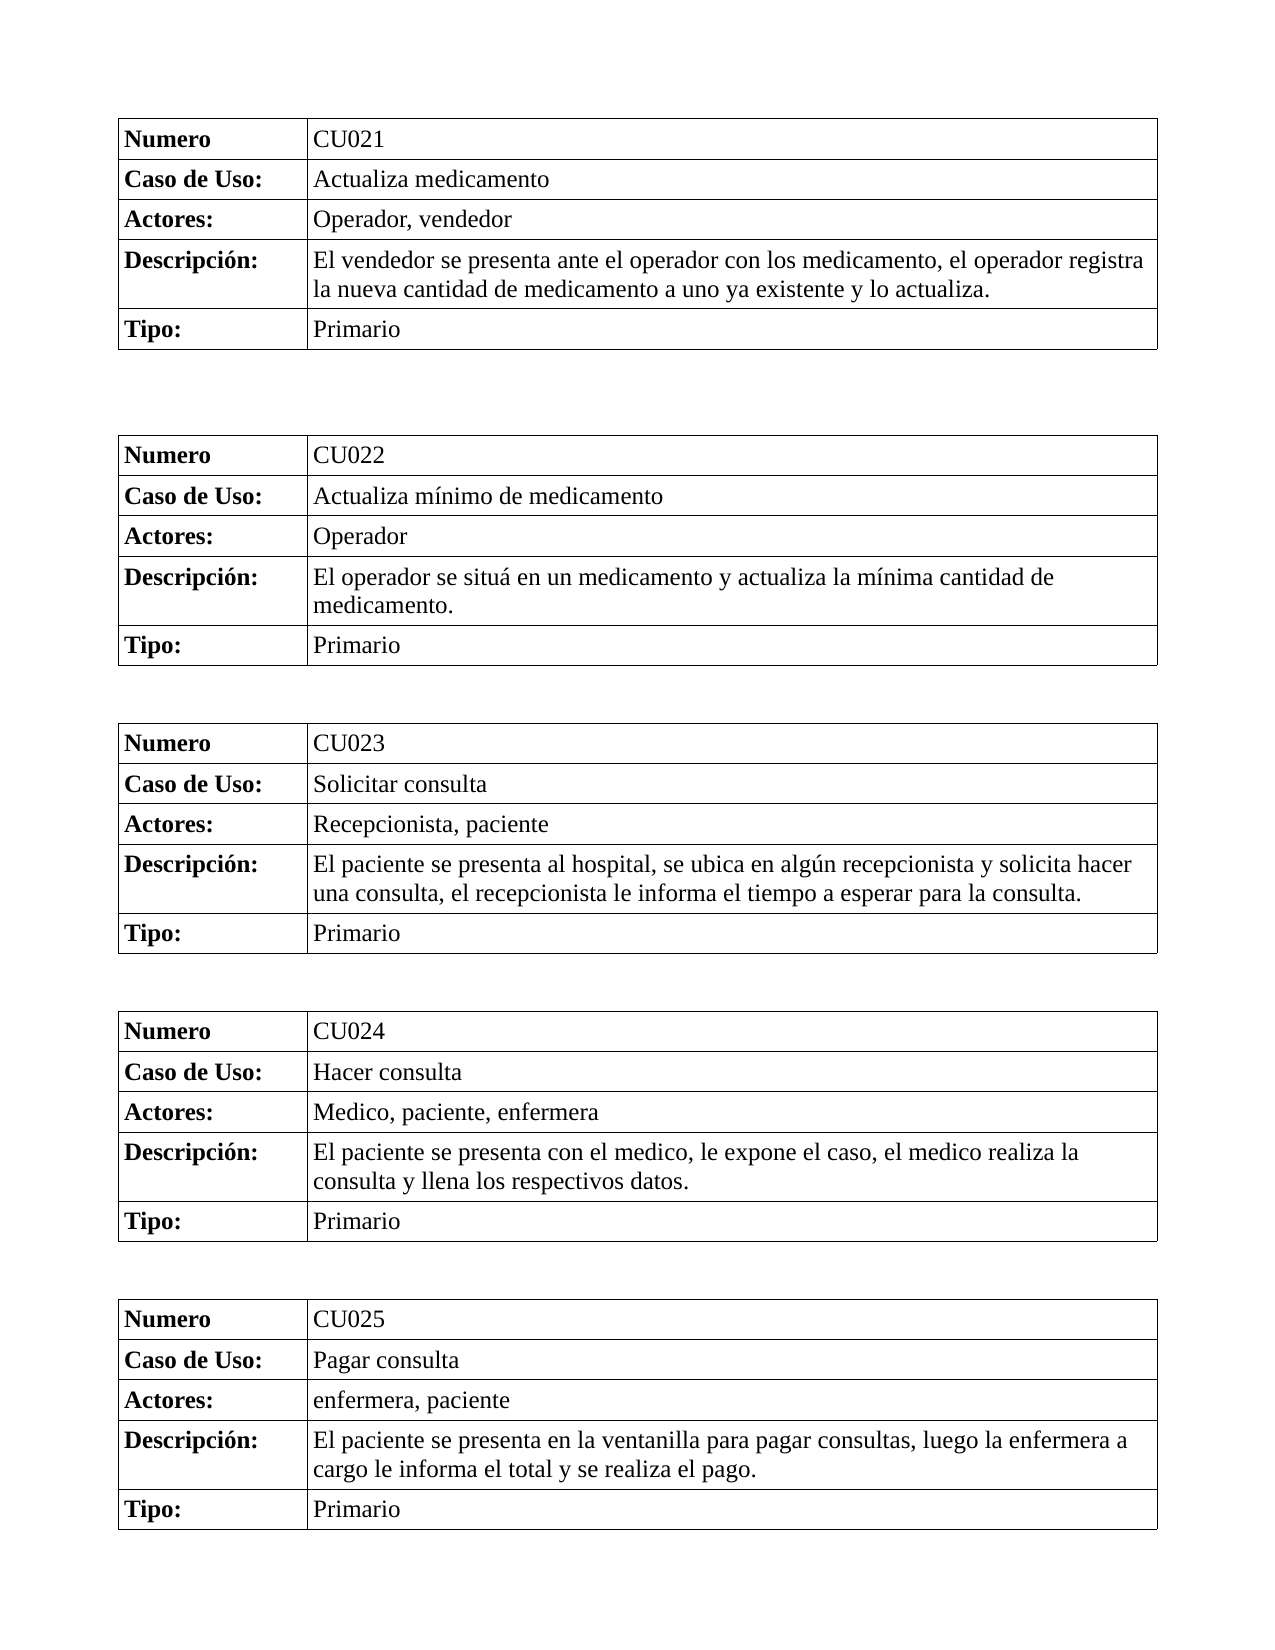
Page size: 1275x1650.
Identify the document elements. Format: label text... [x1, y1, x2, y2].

table_cell Descripción: [119, 845, 307, 913]
table_cell Primario [308, 626, 1157, 665]
table_cell Caso de Uso: [119, 1052, 307, 1091]
table_cell Primario [308, 1202, 1157, 1241]
table_cell Tipo: [119, 626, 307, 665]
table_cell Primario [308, 1490, 1157, 1529]
table_cell Descripción: [119, 1421, 307, 1488]
table_cell Caso de Uso: [119, 764, 307, 803]
table_cell Actores: [119, 1380, 307, 1419]
table_cell Actores: [119, 804, 307, 844]
table_header Numero [119, 1012, 307, 1051]
table_cell Actores: [119, 1092, 307, 1132]
table_cell Tipo: [119, 1202, 307, 1241]
table_cell Primario [308, 914, 1157, 953]
table_header CU023 [308, 724, 1157, 763]
table_cell Actores: [119, 200, 307, 239]
table_cell El paciente se presenta al hospital, se ubica en algún recepcionista y solicita hacer una consulta, el recepcionista le informa el tiempo a esperar para la consulta. [308, 845, 1157, 913]
table_cell Actores: [119, 516, 307, 556]
table_cell Pagar consulta [308, 1340, 1157, 1379]
table_cell Solicitar consulta [308, 764, 1157, 803]
table_cell Descripción: [119, 240, 307, 308]
table_cell enfermera, paciente [308, 1380, 1157, 1419]
table_header CU021 [308, 119, 1157, 158]
table_cell El vendedor se presenta ante el operador con los medicamento, el operador registra la nueva cantidad de medicamento a uno ya existente y lo actualiza. [308, 240, 1157, 308]
table_header Numero [119, 436, 307, 475]
table_cell Descripción: [119, 557, 307, 625]
table_header Numero [119, 119, 307, 158]
table_cell Actualiza mínimo de medicamento [308, 476, 1157, 515]
table_cell El paciente se presenta con el medico, le expone el caso, el medico realiza la consulta y llena los respectivos datos. [308, 1133, 1157, 1201]
table_cell El operador se situá en un medicamento y actualiza la mínima cantidad de medicamento. [308, 557, 1157, 625]
table_cell Tipo: [119, 914, 307, 953]
table_cell Medico, paciente, enfermera [308, 1092, 1157, 1132]
table_cell Caso de Uso: [119, 1340, 307, 1379]
table_header Numero [119, 724, 307, 763]
table_header Numero [119, 1300, 307, 1339]
table_cell Caso de Uso: [119, 160, 307, 199]
table_cell Descripción: [119, 1133, 307, 1201]
table_header CU022 [308, 436, 1157, 475]
table_cell Operador [308, 516, 1157, 556]
table_cell Operador, vendedor [308, 200, 1157, 239]
table_cell Caso de Uso: [119, 476, 307, 515]
table_cell El paciente se presenta en la ventanilla para pagar consultas, luego la enfermera a cargo le informa el total y se realiza el pago. [308, 1421, 1157, 1488]
table_cell Tipo: [119, 309, 307, 348]
table_cell Recepcionista, paciente [308, 804, 1157, 844]
table_cell Tipo: [119, 1490, 307, 1529]
table_header CU024 [308, 1012, 1157, 1051]
table_cell Primario [308, 309, 1157, 348]
table_cell Actualiza medicamento [308, 160, 1157, 199]
table_header CU025 [308, 1300, 1157, 1339]
table_cell Hacer consulta [308, 1052, 1157, 1091]
